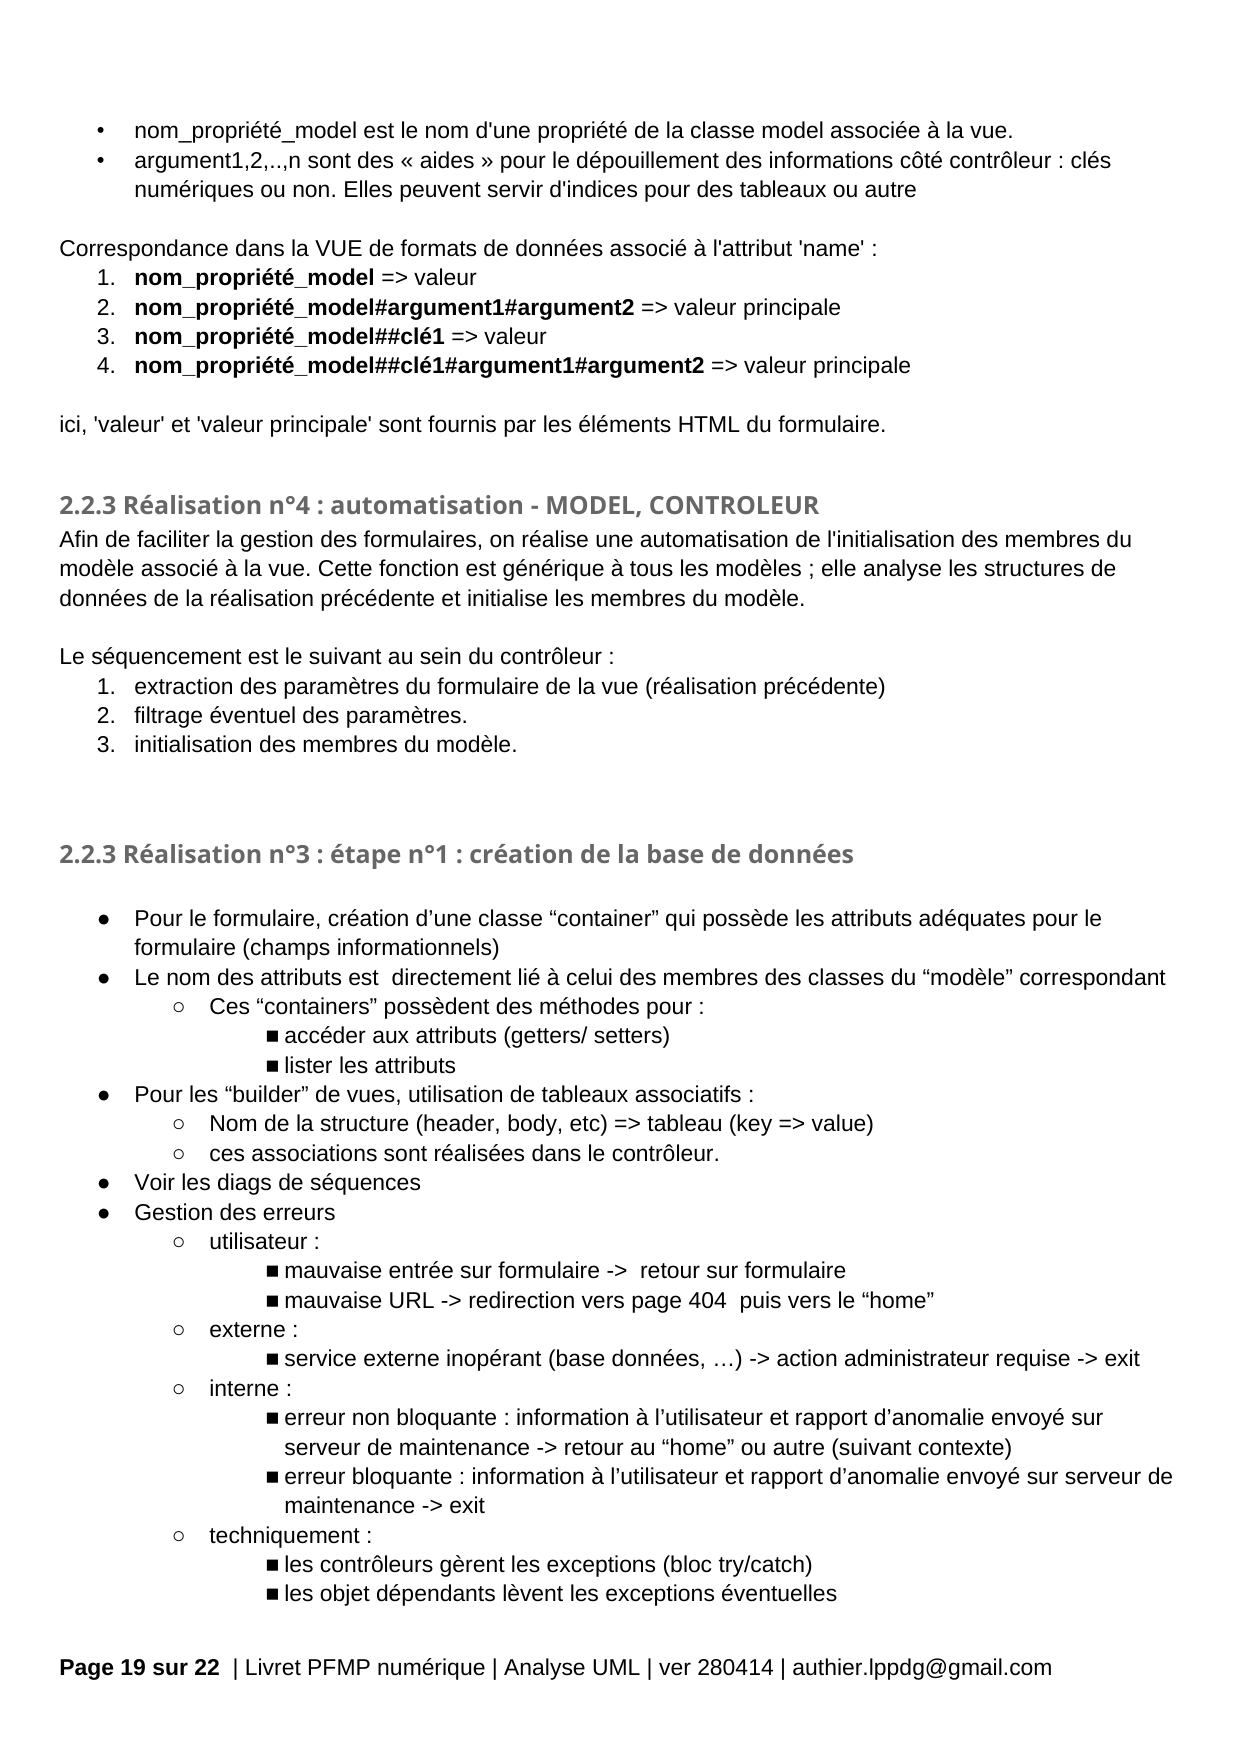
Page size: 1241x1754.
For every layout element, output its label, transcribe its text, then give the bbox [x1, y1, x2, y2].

text Afin de faciliter la gestion des formulaires, on réalise une automatisation de l'initialisation des membres du modèle associé à la vue. Cette fonction est générique à tous les modèles ; elle analyse les structures de données de la réalisation précédente et initialise les membres du modèle. [59, 526, 1181, 611]
list les objet dépendants lèvent les exceptions éventuelles [265, 1581, 1181, 1607]
list Pour les “builder” de vues, utilisation de tableaux associatifs : [97, 1082, 1181, 1107]
list accéder aux attributs (getters/ setters) [265, 1023, 1181, 1048]
text Correspondance dans la VUE de formats de données associé à l'attribut 'name' : [59, 236, 1181, 261]
list nom_propriété_model est le nom d'une propriété de la classe model associée à la vue. [97, 118, 1181, 144]
list les contrôleurs gèrent les exceptions (bloc try/catch) [265, 1552, 1181, 1577]
subtitle 2.2.3 Réalisation n°3 : étape n°1 : création de la base de données [59, 837, 1181, 871]
list Le nom des attributs est directement lié à celui des membres des classes du “modèle” correspondant [97, 964, 1181, 990]
list mauvaise URL -> redirection vers page 404 puis vers le “home” [265, 1287, 1181, 1313]
list Pour le formulaire, création d’une classe “container” qui possède les attributs adéquates pour le formulaire (champs informationnels) [97, 905, 1181, 960]
list service externe inopérant (base données, …) -> action administrateur requise -> exit [265, 1346, 1181, 1372]
list mauvaise entrée sur formulaire -> retour sur formulaire [265, 1258, 1181, 1283]
list nom_propriété_model##clé1 => valeur [97, 324, 1181, 349]
list ces associations sont réalisées dans le contrôleur. [172, 1140, 1181, 1166]
list argument1,2,..,n sont des « aides » pour le dépouillement des informations côté contrôleur : clés numériques ou non. Elles peuvent servir d'indices pour des tableaux ou autre [97, 147, 1181, 202]
text ici, 'valeur' et 'valeur principale' sont fournis par les éléments HTML du formulaire. [59, 412, 1181, 437]
list externe : [172, 1317, 1181, 1342]
list Gestion des erreurs [97, 1199, 1181, 1225]
list erreur bloquante : information à l’utilisateur et rapport d’anomalie envoyé sur serveur de maintenance -> exit [265, 1463, 1181, 1518]
list Voir les diags de séquences [97, 1170, 1181, 1195]
list filtrage éventuel des paramètres. [97, 703, 1181, 728]
list nom_propriété_model##clé1#argument1#argument2 => valeur principale [97, 353, 1181, 379]
list Ces “containers” possèdent des méthodes pour : [172, 993, 1181, 1019]
subtitle 2.2.3 Réalisation n°4 : automatisation - MODEL, CONTROLEUR [59, 487, 1181, 521]
list nom_propriété_model => valeur [97, 265, 1181, 291]
list nom_propriété_model#argument1#argument2 => valeur principale [97, 294, 1181, 320]
list interne : [172, 1375, 1181, 1401]
list extraction des paramètres du formulaire de la vue (réalisation précédente) [97, 673, 1181, 699]
list techniquement : [172, 1522, 1181, 1548]
text Le séquencement est le suivant au sein du contrôleur : [59, 644, 1181, 669]
list initialisation des membres du modèle. [97, 732, 1181, 758]
list Nom de la structure (header, body, etc) => tableau (key => value) [172, 1111, 1181, 1137]
list lister les attributs [265, 1052, 1181, 1078]
list utilisateur : [172, 1228, 1181, 1254]
list erreur non bloquante : information à l’utilisateur et rapport d’anomalie envoyé sur serveur de maintenance -> retour au “home” ou autre (suivant contexte) [265, 1405, 1181, 1460]
